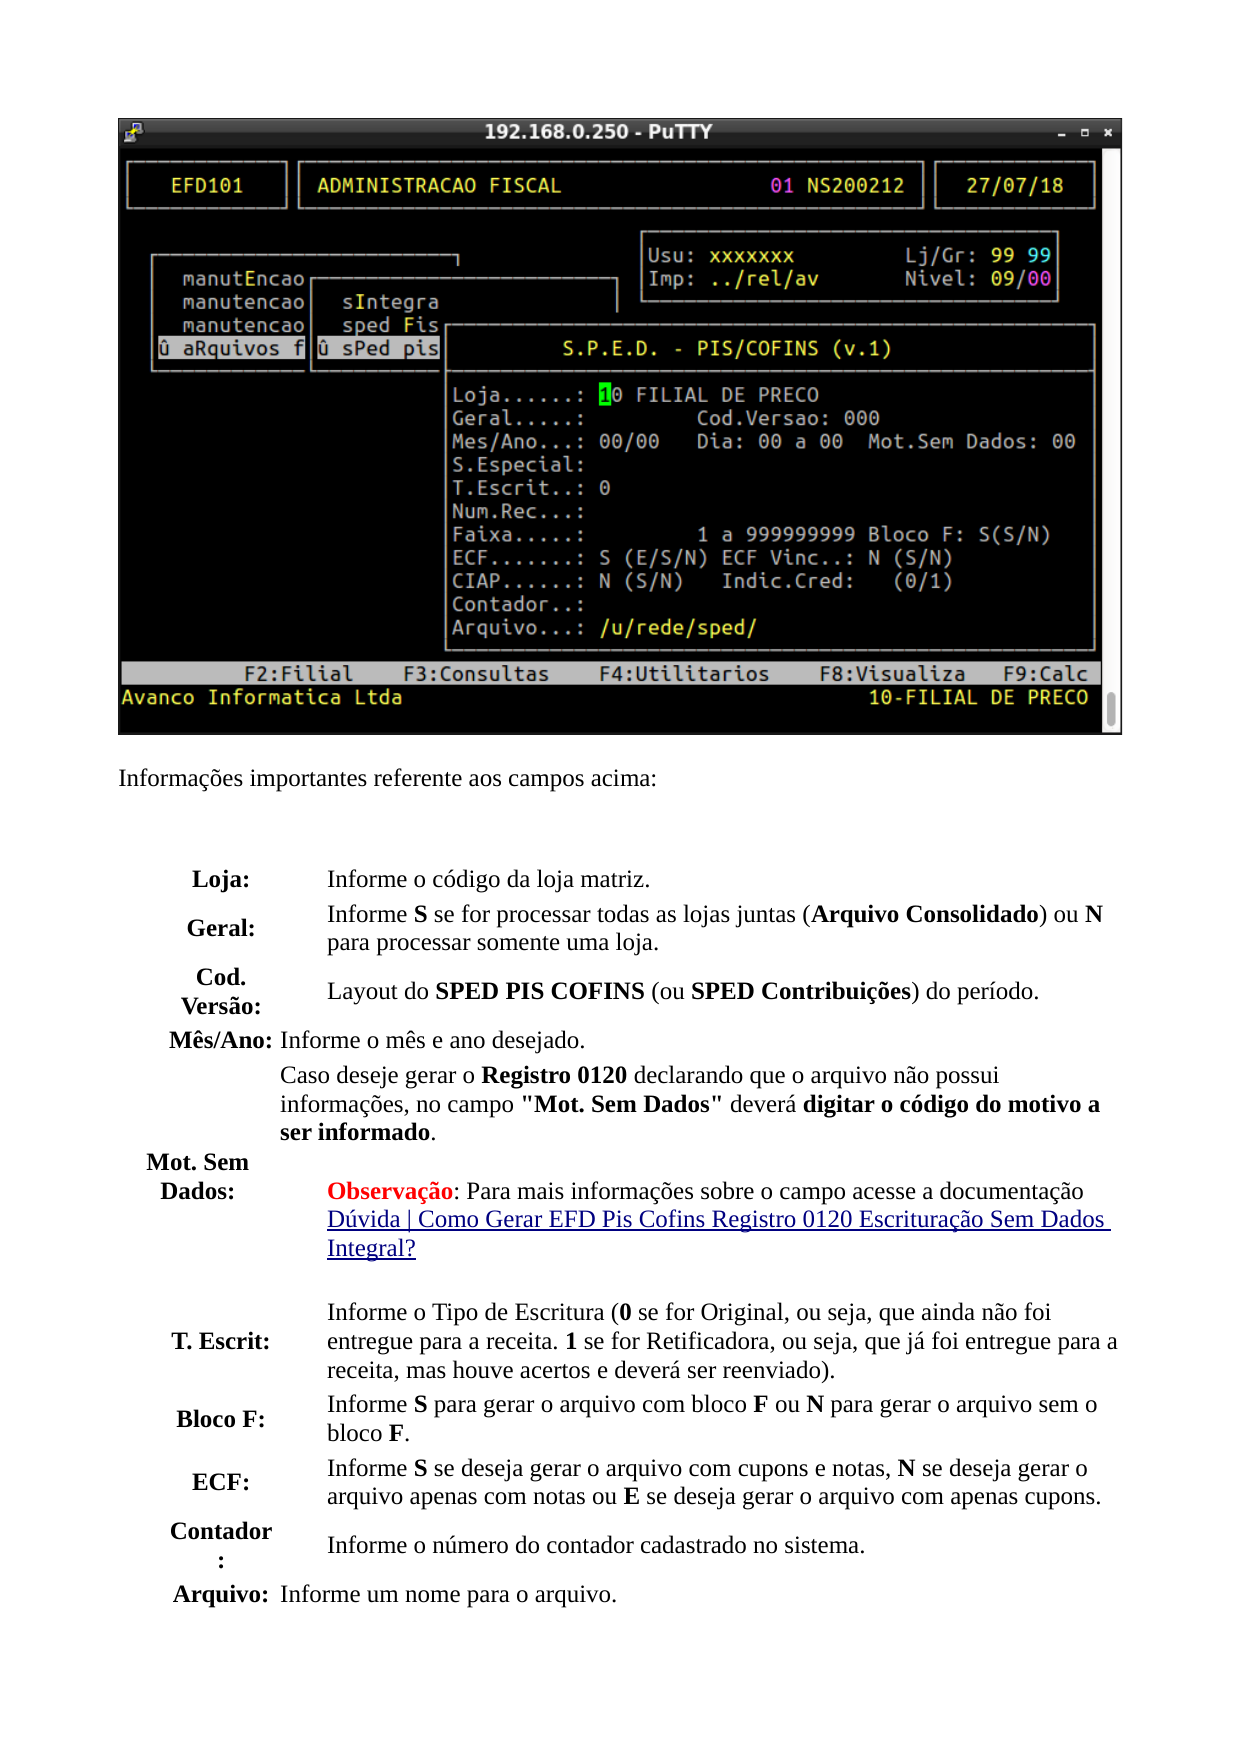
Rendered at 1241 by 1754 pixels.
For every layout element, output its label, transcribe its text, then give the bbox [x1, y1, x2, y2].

table_cell Informe um nome para o arquivo. [277, 1576, 1122, 1611]
table_cell Mês/Ano: [118, 1023, 277, 1057]
table_cell Informe o mês e ano desejado. [277, 1023, 1122, 1057]
table_cell Informe S se deseja gerar o arquivo com cupons e notas, N se deseja gerar o arquivo apenas com notas ou E se deseja gerar o arquivo com apenas cupons. [277, 1450, 1122, 1513]
table_cell Layout do SPED PIS COFINS (ou SPED Contribuições) do período. [277, 959, 1122, 1022]
table_cell Arquivo: [118, 1576, 277, 1611]
table_cell Geral: [118, 896, 277, 959]
table_cell T. Escrit: [118, 1294, 277, 1386]
table_cell Mot. Sem Dados: [118, 1057, 277, 1294]
table_header Informe o código da loja matriz. [277, 861, 1122, 896]
table_cell ECF: [118, 1450, 277, 1513]
table_cell Contador: [118, 1513, 277, 1576]
picture [118, 118, 1123, 735]
table_cell Caso deseje gerar o Registro 0120 declarando que o arquivo não possui informações, no campo "Mot. Sem Dados" deverá digitar o código do motivo a ser informado. Observação: Para mais informações sobre o campo acesse a documentação Dúvida | Como Gerar EFD Pis Cofins Registro 0120 Escrituração Sem Dados Integral? [277, 1057, 1122, 1294]
table_cell Informe o Tipo de Escritura (0 se for Original, ou seja, que ainda não foi entregue para a receita. 1 se for Retificadora, ou seja, que já foi entregue para a receita, mas houve acertos e deverá ser reenviado). [277, 1294, 1122, 1386]
table_cell Bloco F: [118, 1386, 277, 1450]
table_header Loja: [118, 861, 277, 896]
table_cell Cod. Versão: [118, 959, 277, 1022]
table_cell Informe S se for processar todas as lojas juntas (Arquivo Consolidado) ou N para processar somente uma loja. [277, 896, 1122, 959]
table_cell Informe S para gerar o arquivo com bloco F ou N para gerar o arquivo sem o bloco F. [277, 1386, 1122, 1450]
text Informações importantes referente aos campos acima: [118, 763, 1122, 792]
table_cell Informe o número do contador cadastrado no sistema. [277, 1513, 1122, 1576]
